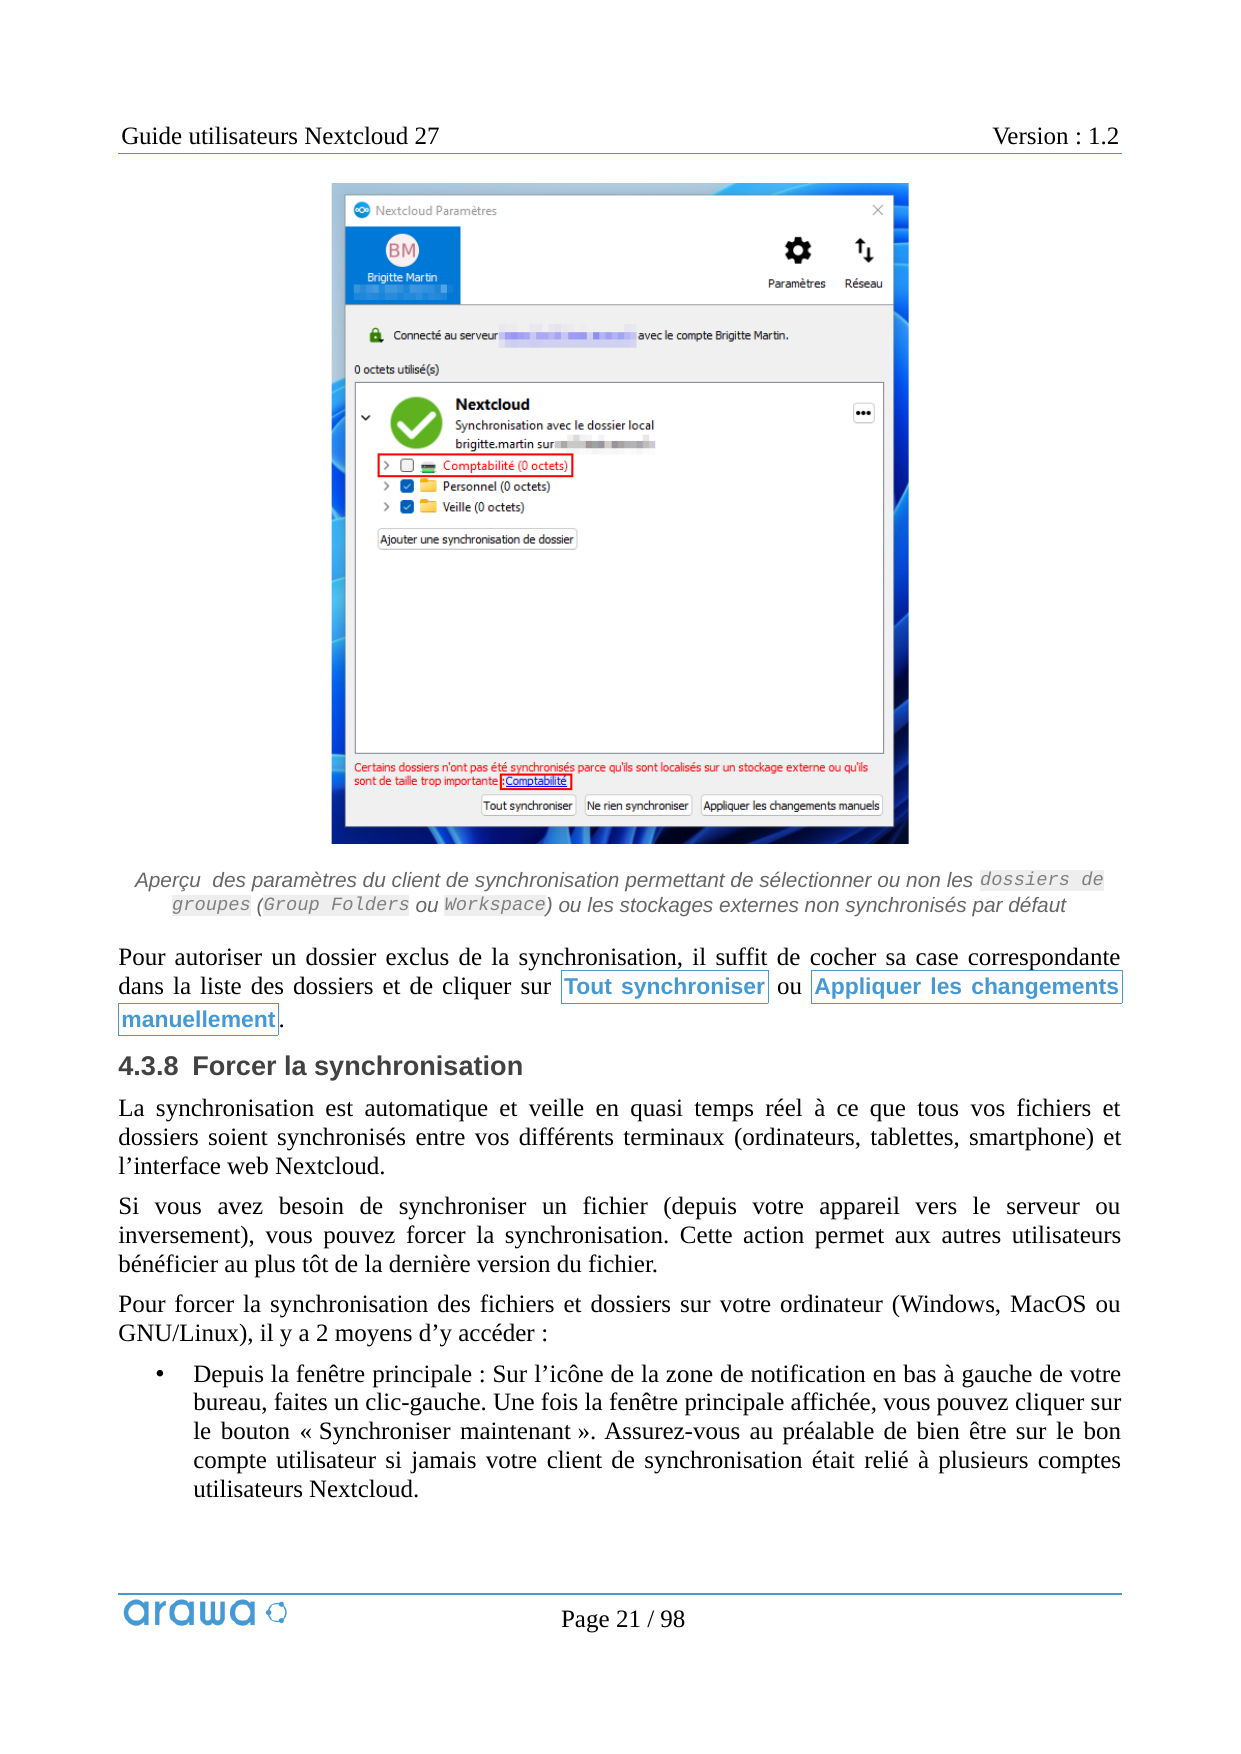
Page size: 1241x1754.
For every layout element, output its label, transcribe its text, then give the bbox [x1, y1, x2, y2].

list Depuis la fenêtre principale : Sur l’icône de la zone de notification en bas à gauche de votre bureau, faites un clic-gauche. Une fois la fenêtre principale affichée, vous pouvez cliquer sur le bouton « Synchroniser maintenant ». Assurez-vous au préalable de bien être sur le bon compte utilisateur si jamais votre client de synchronisation était relié à plusieurs comptes utilisateurs Nextcloud. [156, 1359, 1122, 1502]
picture [121, 1597, 290, 1628]
picture [331, 183, 909, 844]
text Si vous avez besoin de synchroniser un fichier (depuis votre appareil vers le serveur ou inversement), vous pouvez forcer la synchronisation. Cette action permet aux autres utilisateurs bénéficier au plus tôt de la dernière version du fichier. [118, 1191, 1122, 1278]
text Pour forcer la synchronisation des fichiers et dossiers sur votre ordinateur (Windows, MacOS ou GNU/Linux), il y a 2 moyens d’y accéder : [118, 1289, 1122, 1347]
text Pour autoriser un dossier exclus de la synchronisation, il suffit de cocher sa case correspondante dans la liste des dossiers et de cliquer sur Tout synchroniser ou Appliquer les changements manuellement. [118, 942, 1122, 1035]
text Aperçu des paramètres du client de synchronisation permettant de sélectionner ou non les dossiers de groupes (Group Folders ou Workspace) ou les stockages externes non synchronisés par défaut [118, 867, 1122, 918]
text La synchronisation est automatique et veille en quasi temps réel à ce que tous vos fichiers et dossiers soient synchronisés entre vos différents terminaux (ordinateurs, tablettes, smartphone) et l’interface web Nextcloud. [118, 1093, 1122, 1180]
subtitle Forcer la synchronisation [118, 1050, 1122, 1081]
